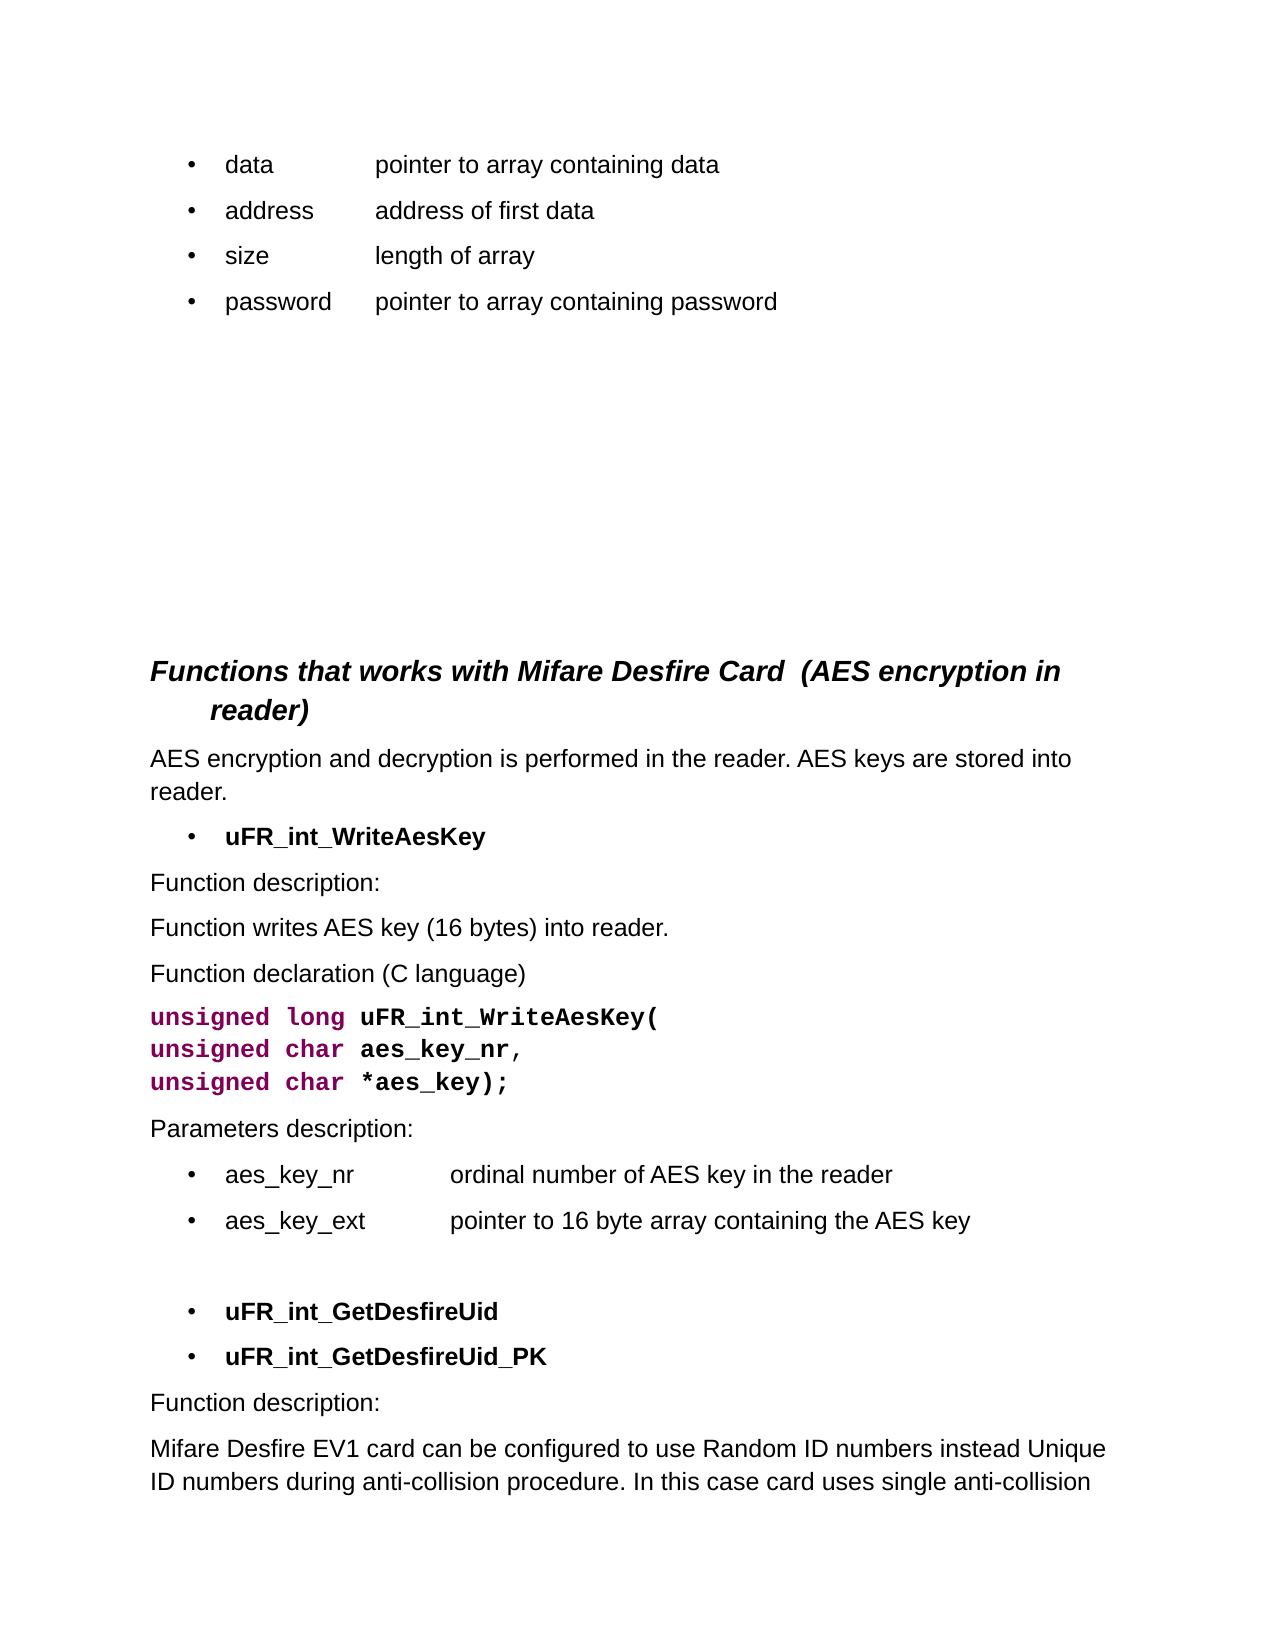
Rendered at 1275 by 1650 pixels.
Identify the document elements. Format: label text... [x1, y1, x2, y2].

text Parameters description: [150, 1114, 1125, 1143]
text unsigned long uFR_int_WriteAesKey( unsigned char aes_key_nr, unsigned char *aes_key); [150, 1004, 1125, 1098]
text Mifare Desfire EV1 card can be configured to use Random ID numbers instead Unique ID numbers during anti-collision procedure. In this case card uses single anti-collision [150, 1433, 1125, 1495]
list size length of array [187, 241, 1125, 270]
list uFR_int_WriteAesKey [187, 822, 1125, 851]
text AES encryption and decryption is performed in the reader. AES keys are stored into reader. [150, 744, 1125, 806]
text Function description: [150, 1388, 1125, 1417]
text Function writes AES key (16 bytes) into reader. [150, 913, 1125, 942]
list aes_key_ext pointer to 16 byte array containing the AES key [187, 1206, 1125, 1234]
list address address of first data [187, 196, 1125, 224]
list data pointer to array containing data [187, 150, 1125, 179]
subtitle Functions that works with Mifare Desfire Card (AES encryption in reader) [150, 654, 1125, 726]
list uFR_int_GetDesfireUid_PK [187, 1342, 1125, 1371]
list password pointer to array containing password [187, 287, 1125, 316]
text Function description: [150, 868, 1125, 897]
list aes_key_nr ordinal number of AES key in the reader [187, 1160, 1125, 1189]
list uFR_int_GetDesfireUid [187, 1297, 1125, 1326]
text Function declaration (C language) [150, 959, 1125, 988]
